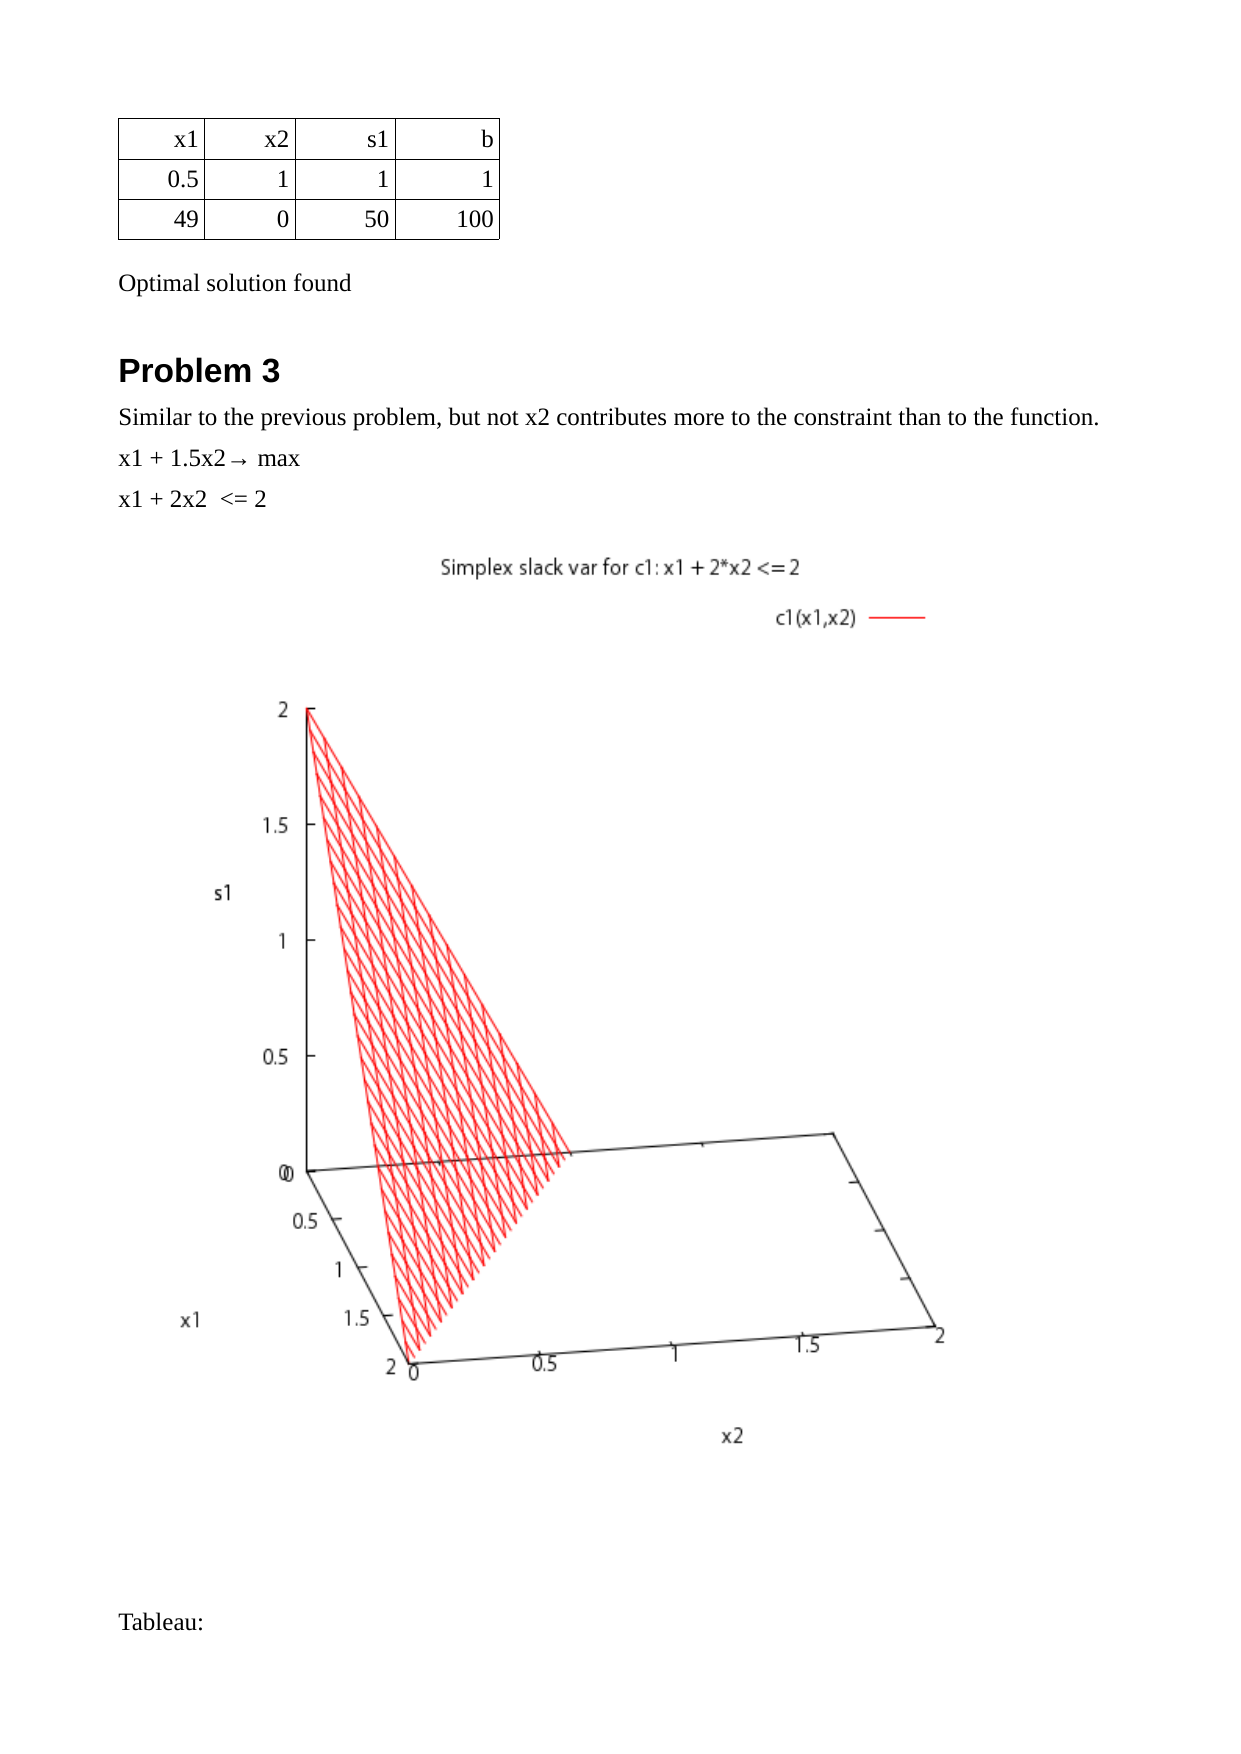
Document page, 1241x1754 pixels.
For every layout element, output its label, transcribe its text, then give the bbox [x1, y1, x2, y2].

picture [120, 525, 1121, 1509]
table_header [118, 525, 1122, 1537]
table_cell 50 [296, 200, 395, 239]
table_cell 1 [396, 160, 499, 199]
text x1 + 1.5x2→ max [118, 443, 1122, 472]
text Optimal solution found [118, 268, 1122, 297]
text Tableau: [118, 1607, 1122, 1636]
table_cell 49 [119, 200, 204, 239]
table_cell 100 [396, 200, 499, 239]
table_cell [118, 1537, 1122, 1566]
subtitle Problem 3 [118, 350, 1122, 389]
table_cell 1 [205, 160, 295, 199]
table_header x2 [205, 119, 295, 158]
table_cell 0.5 [119, 160, 204, 199]
text x1 + 2x2 <= 2 [118, 484, 1122, 513]
table_header b [396, 119, 499, 158]
text Similar to the previous problem, but not x2 contributes more to the constraint than to the function. [118, 402, 1122, 430]
table_cell 1 [296, 160, 395, 199]
table_cell 0 [205, 200, 295, 239]
table_header s1 [296, 119, 395, 158]
table_header x1 [119, 119, 204, 158]
